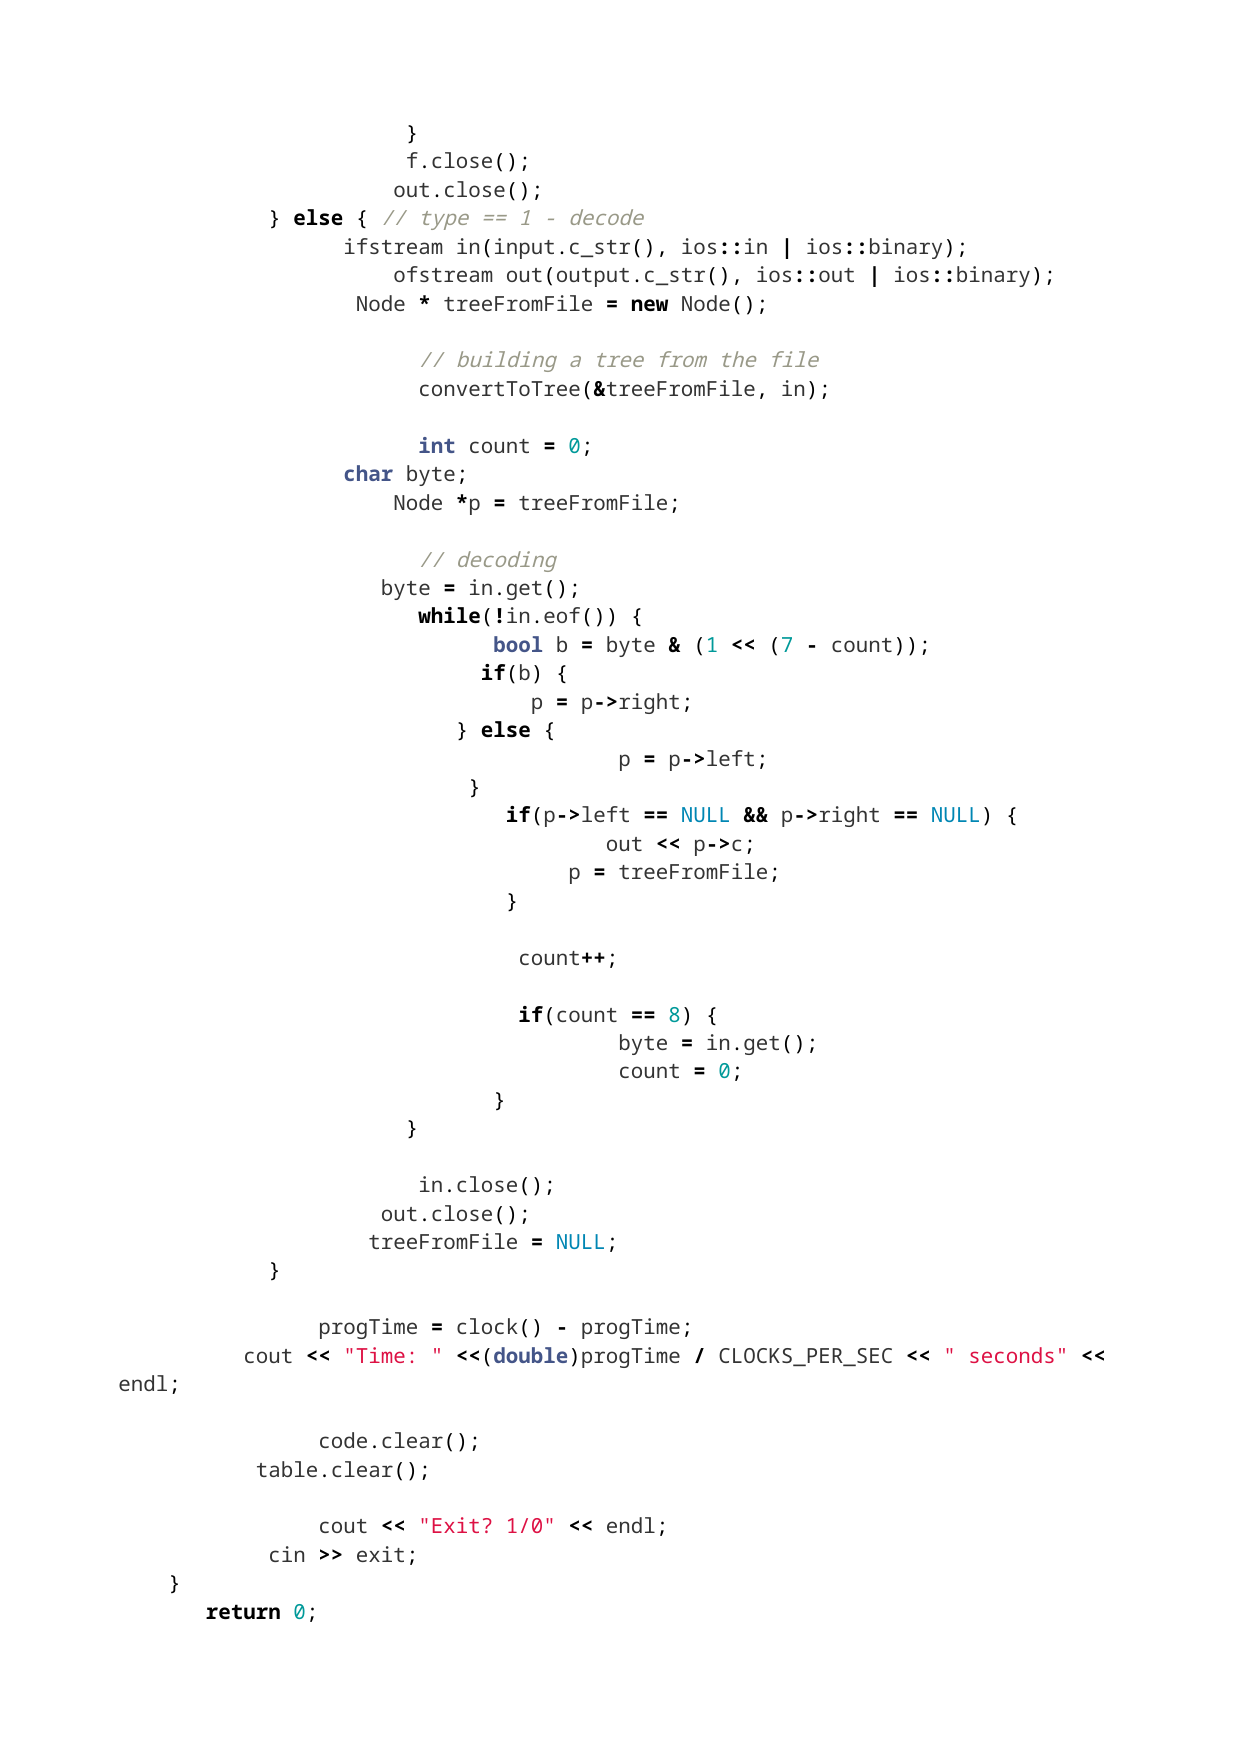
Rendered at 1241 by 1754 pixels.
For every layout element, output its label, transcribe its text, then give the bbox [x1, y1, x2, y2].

text // decoding [118, 545, 1122, 573]
text p = p->right; [118, 687, 1122, 715]
text cin >> exit; [118, 1540, 1122, 1568]
text char byte; [118, 459, 1122, 488]
text cout << "Time: " <<(double)progTime / CLOCKS_PER_SEC << " seconds" << endl; [118, 1341, 1122, 1398]
text convertToTree(&treeFromFile, in); [118, 374, 1122, 402]
text ifstream in(input.c_str(), ios::in | ios::binary); [118, 232, 1122, 260]
text count++; [118, 943, 1122, 971]
text int count = 0; [118, 431, 1122, 459]
text in.close(); [118, 1170, 1122, 1199]
text } [118, 1256, 1122, 1284]
text f.close(); [118, 147, 1122, 175]
text if(count == 8) { [118, 1000, 1122, 1028]
text out.close(); [118, 1199, 1122, 1227]
text bool b = byte & (1 << (7 - count)); [118, 630, 1122, 658]
text p = p->left; [118, 744, 1122, 772]
text p = treeFromFile; [118, 857, 1122, 886]
text if(p->left == NULL && p->right == NULL) { [118, 801, 1122, 829]
text treeFromFile = NULL; [118, 1227, 1122, 1256]
text cout << "Exit? 1/0" << endl; [118, 1512, 1122, 1540]
text } [118, 1085, 1122, 1113]
text } else { [118, 715, 1122, 744]
text Node *p = treeFromFile; [118, 488, 1122, 516]
text byte = in.get(); [118, 1028, 1122, 1057]
text count = 0; [118, 1057, 1122, 1085]
text // building a tree from the file [118, 346, 1122, 374]
text progTime = clock() - progTime; [118, 1312, 1122, 1341]
text Node * treeFromFile = new Node(); [118, 289, 1122, 317]
text } else { // type == 1 - decode [118, 203, 1122, 232]
text ofstream out(output.c_str(), ios::out | ios::binary); [118, 260, 1122, 289]
text return 0; [118, 1597, 1122, 1625]
text } [118, 886, 1122, 914]
text } [118, 118, 1122, 147]
text out << p->c; [118, 829, 1122, 857]
text code.clear(); [118, 1426, 1122, 1455]
text } [118, 772, 1122, 801]
text byte = in.get(); [118, 573, 1122, 602]
text while(!in.eof()) { [118, 602, 1122, 630]
text } [118, 1113, 1122, 1142]
text out.close(); [118, 175, 1122, 203]
text table.clear(); [118, 1455, 1122, 1483]
text if(b) { [118, 658, 1122, 687]
text } [118, 1568, 1122, 1597]
